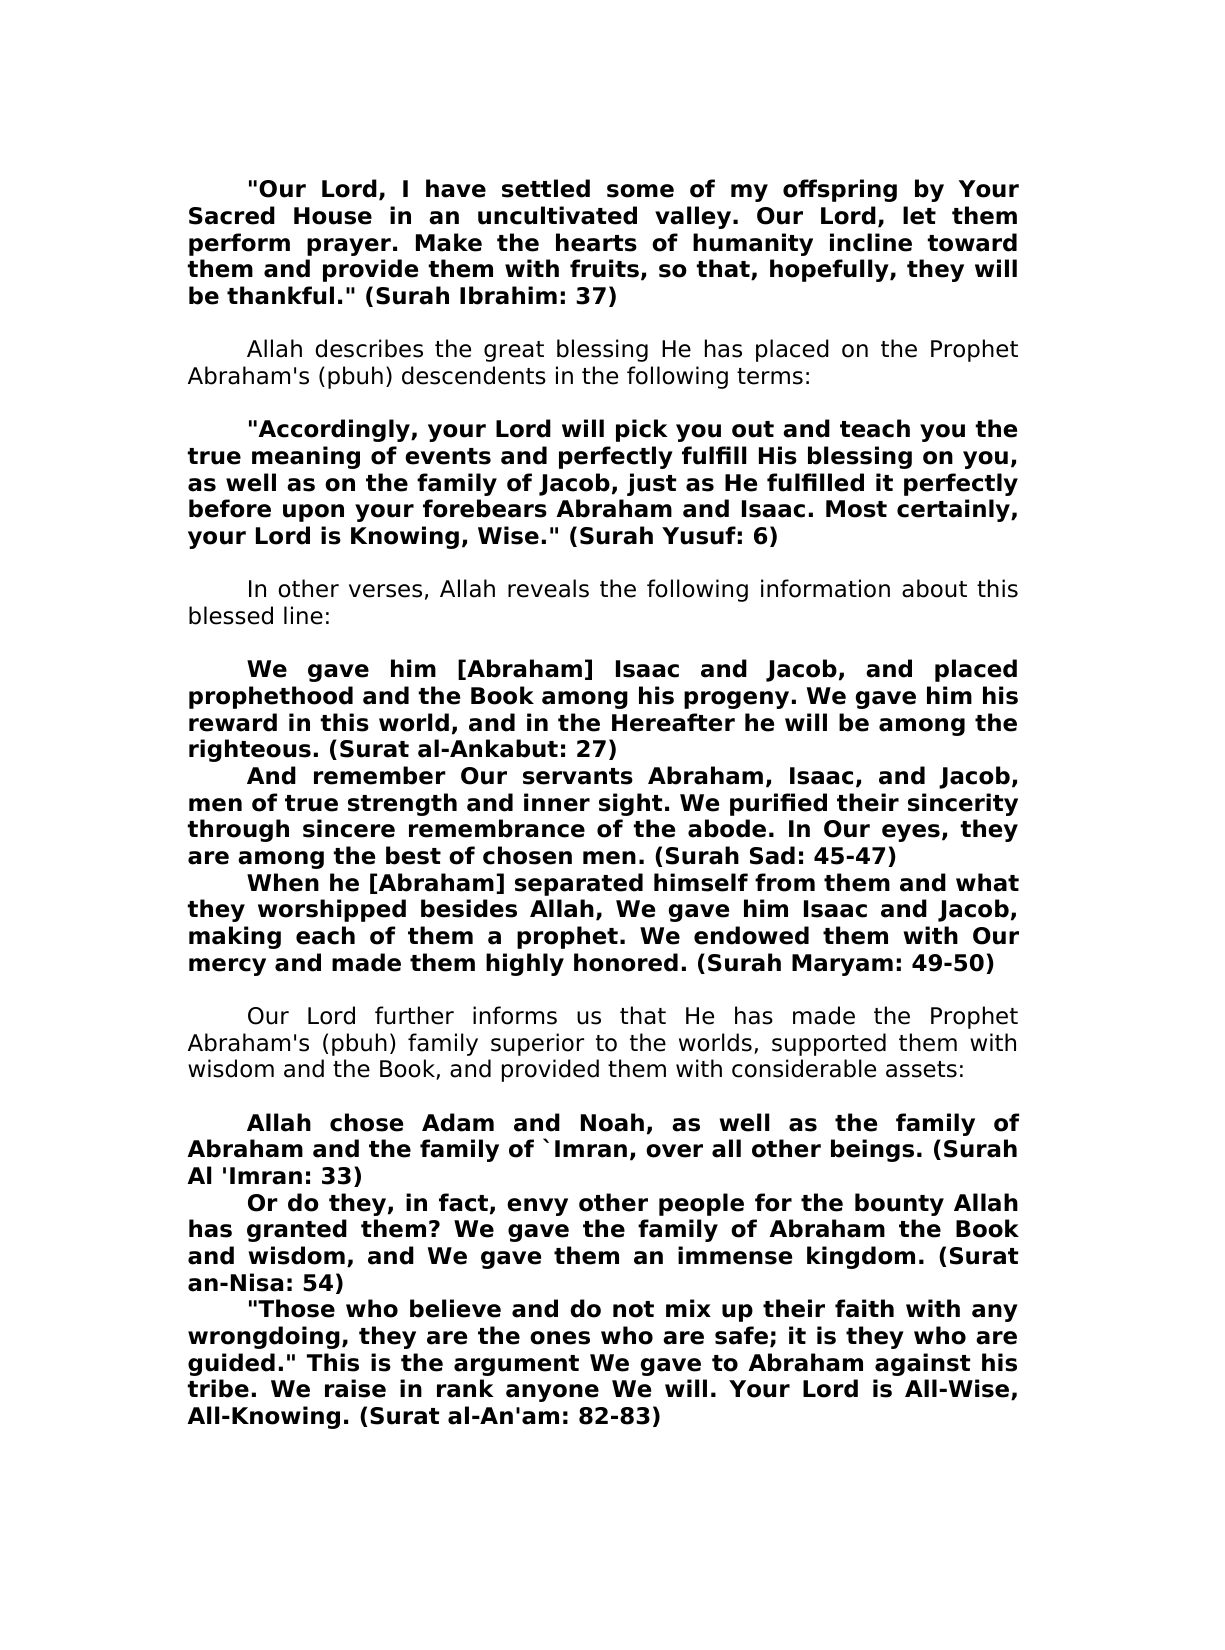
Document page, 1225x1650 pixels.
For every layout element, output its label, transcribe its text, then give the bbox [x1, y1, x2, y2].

text Allah describes the great blessing He has placed on the Prophet Abraham's (pbuh) descendents in the following terms: [187, 337, 1020, 390]
text We gave him [Abraham] Isaac and Jacob, and placed prophethood and the Book among his progeny. We gave him his reward in this world, and in the Hereafter he will be among the righteous. (Surat al-Ankabut: 27) [187, 657, 1020, 763]
text Or do they, in fact, envy other people for the bounty Allah has granted them? We gave the family of Abraham the Book and wisdom, and We gave them an immense kingdom. (Surat an-Nisa: 54) [187, 1190, 1020, 1297]
text "Accordingly, your Lord will pick you out and teach you the true meaning of events and perfectly fulfill His blessing on you, as well as on the family of Jacob, just as He fulfilled it perfectly before upon your forebears Abraham and Isaac. Most certainly, your Lord is Knowing, Wise." (Surah Yusuf: 6) [187, 417, 1020, 550]
text Our Lord further informs us that He has made the Prophet Abraham's (pbuh) family superior to the worlds, supported them with wisdom and the Book, and provided them with considerable assets: [187, 1003, 1020, 1083]
text "Our Lord, I have settled some of my offspring by Your Sacred House in an uncultivated valley. Our Lord, let them perform prayer. Make the hearts of humanity incline toward them and provide them with fruits, so that, hopefully, they will be thankful." (Surah Ibrahim: 37) [187, 177, 1020, 310]
text And remember Our servants Abraham, Isaac, and Jacob, men of true strength and inner sight. We purified their sincerity through sincere remembrance of the abode. In Our eyes, they are among the best of chosen men. (Surah Sad: 45-47) [187, 763, 1020, 870]
text Allah chose Adam and Noah, as well as the family of Abraham and the family of `Imran, over all other beings. (Surah Al 'Imran: 33) [187, 1110, 1020, 1190]
text "Those who believe and do not mix up their faith with any wrongdoing, they are the ones who are safe; it is they who are guided." This is the argument We gave to Abraham against his tribe. We raise in rank anyone We will. Your Lord is All-Wise, All-Knowing. (Surat al-An'am: 82-83) [187, 1297, 1020, 1430]
text In other verses, Allah reveals the following information about this blessed line: [187, 577, 1020, 630]
text When he [Abraham] separated himself from them and what they worshipped besides Allah, We gave him Isaac and Jacob, making each of them a prophet. We endowed them with Our mercy and made them highly honored. (Surah Maryam: 49-50) [187, 870, 1020, 977]
